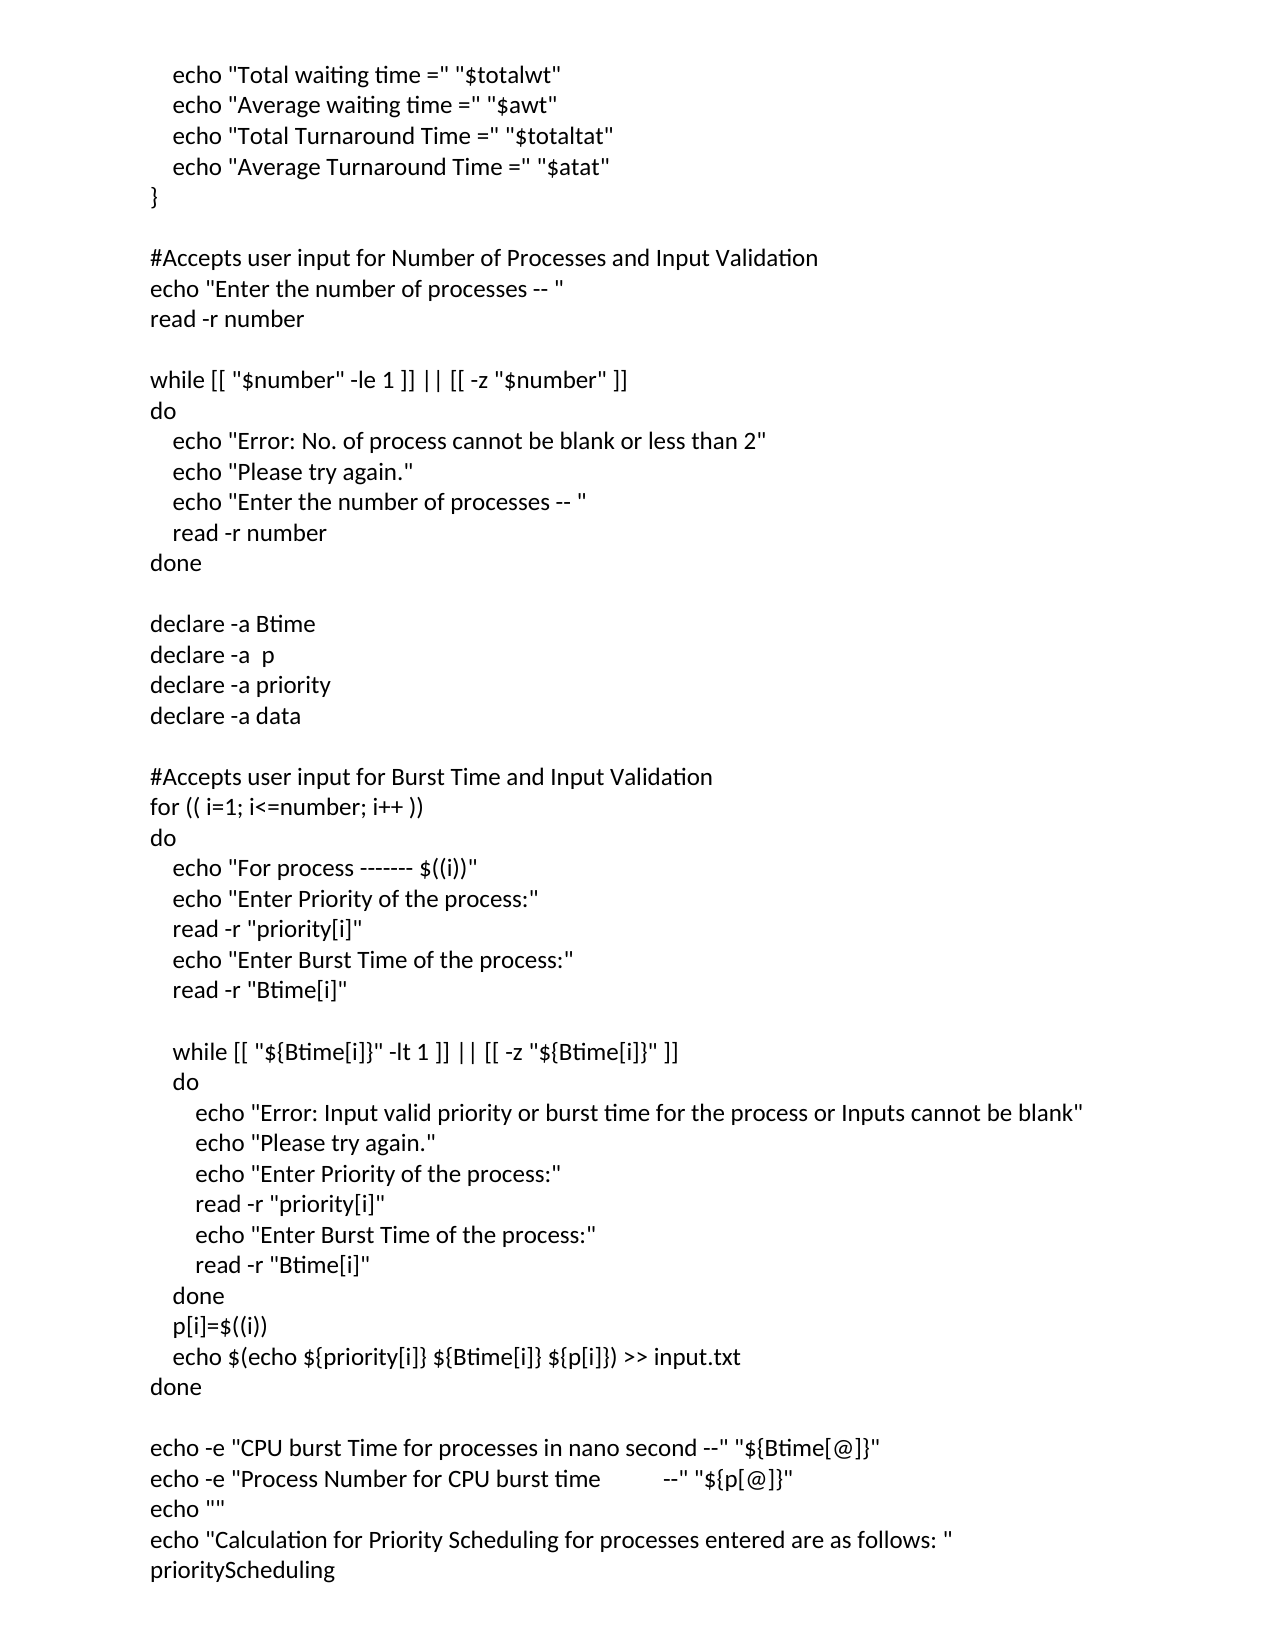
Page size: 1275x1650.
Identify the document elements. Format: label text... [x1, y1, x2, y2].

text #Accepts user input for Number of Processes and Input Validation [150, 242, 1216, 273]
text declare -a p [150, 639, 1216, 669]
text echo "Enter the number of processes -- " [150, 486, 1216, 517]
text echo $(echo ${priority[i]} ${Btime[i]} ${p[i]}) >> input.txt [150, 1341, 1216, 1371]
text #Accepts user input for Burst Time and Input Validation [150, 761, 1216, 792]
text echo "Error: No. of process cannot be blank or less than 2" [150, 425, 1216, 456]
text priorityScheduling [150, 1554, 1216, 1585]
text for (( i=1; i<=number; i++ )) [150, 792, 1216, 822]
text while [[ "$number" -le 1 ]] || [[ -z "$number" ]] [150, 364, 1216, 395]
text read -r "Btime[i]" [150, 975, 1216, 1005]
text echo "Average waiting time =" "$awt" [150, 89, 1216, 120]
text echo "Average Turnaround Time =" "$atat" [150, 151, 1216, 181]
text echo "Enter Burst Time of the process:" [150, 1219, 1216, 1249]
text do [150, 395, 1216, 425]
text echo "Total Turnaround Time =" "$totaltat" [150, 120, 1216, 151]
text while [[ "${Btime[i]}" -lt 1 ]] || [[ -z "${Btime[i]}" ]] [150, 1036, 1216, 1066]
text read -r "Btime[i]" [150, 1249, 1216, 1280]
text echo -e "Process Number for CPU burst time --" "${p[@]}" [150, 1463, 1216, 1493]
text echo "For process ------- $((i))" [150, 853, 1216, 883]
text echo "Enter Priority of the process:" [150, 883, 1216, 914]
text p[i]=$((i)) [150, 1310, 1216, 1341]
text echo "Please try again." [150, 1127, 1216, 1158]
text read -r "priority[i]" [150, 914, 1216, 944]
text declare -a priority [150, 669, 1216, 700]
text read -r "priority[i]" [150, 1188, 1216, 1219]
text read -r number [150, 303, 1216, 334]
text declare -a data [150, 700, 1216, 731]
text echo "Error: Input valid priority or burst time for the process or Inputs cannot be blank" [150, 1097, 1216, 1127]
text do [150, 1066, 1216, 1097]
text done [150, 547, 1216, 578]
text echo "Total waiting time =" "$totalwt" [150, 59, 1216, 89]
text echo "Enter Priority of the process:" [150, 1158, 1216, 1188]
text echo "" [150, 1493, 1216, 1524]
text echo "Enter Burst Time of the process:" [150, 944, 1216, 975]
text echo "Please try again." [150, 456, 1216, 486]
text echo "Enter the number of processes -- " [150, 273, 1216, 303]
text done [150, 1280, 1216, 1310]
text done [150, 1371, 1216, 1402]
text read -r number [150, 517, 1216, 547]
text do [150, 822, 1216, 853]
text declare -a Btime [150, 608, 1216, 639]
text echo -e "CPU burst Time for processes in nano second --" "${Btime[@]}" [150, 1432, 1216, 1463]
text echo "Calculation for Priority Scheduling for processes entered are as follows: " [150, 1524, 1216, 1554]
text } [150, 181, 1216, 212]
